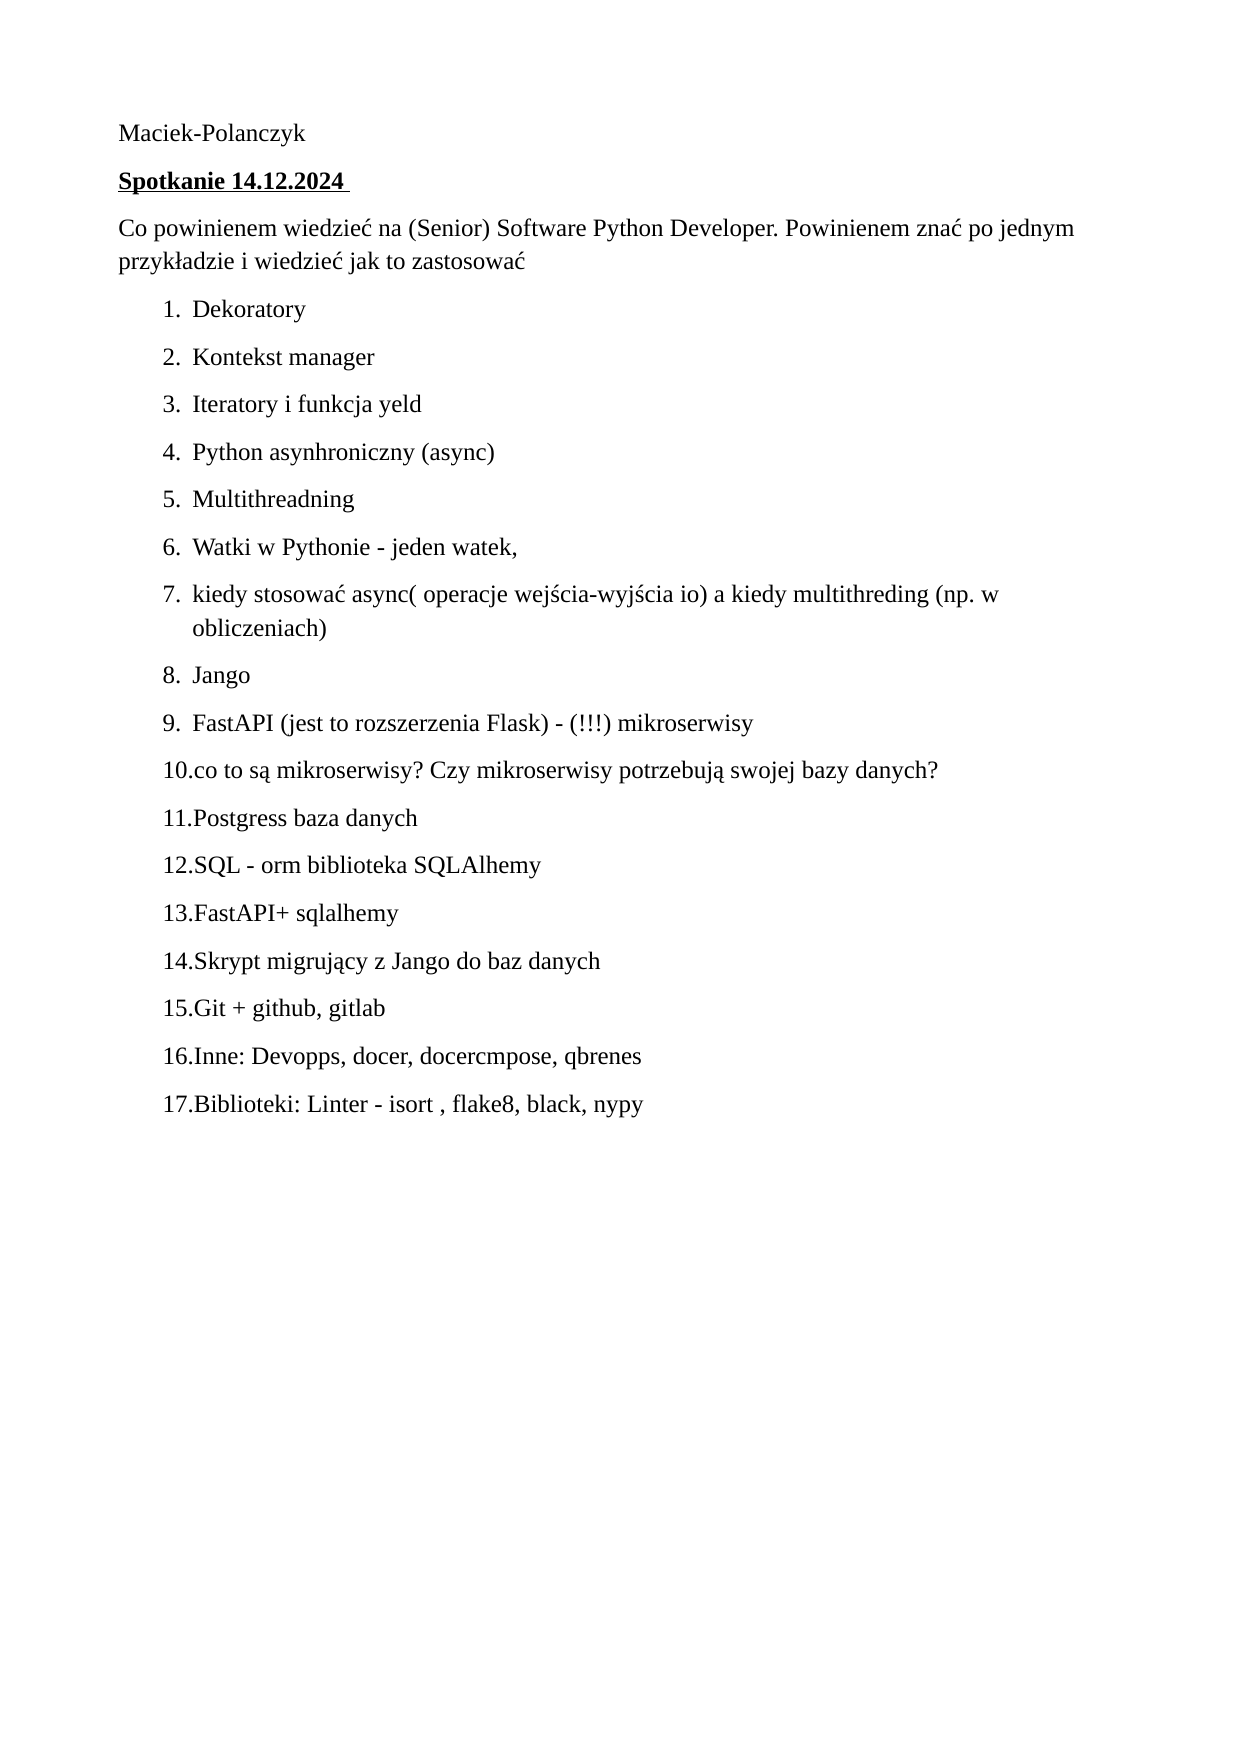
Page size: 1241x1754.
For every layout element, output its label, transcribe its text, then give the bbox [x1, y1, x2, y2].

list Postgress baza danych [162, 803, 1122, 832]
list Python asynhroniczny (async) [162, 437, 1122, 466]
list Git + github, gitlab [162, 993, 1122, 1022]
list Skrypt migrujący z Jango do baz danych [162, 946, 1122, 974]
list Jango [162, 660, 1122, 689]
list SQL - orm biblioteka SQLAlhemy [162, 851, 1122, 879]
list Inne: Devopps, docer, docercmpose, qbrenes [162, 1041, 1122, 1070]
list Multithreadning [162, 484, 1122, 513]
list Iteratory i funkcja yeld [162, 389, 1122, 418]
text Maciek-Polanczyk [118, 118, 1122, 147]
list Biblioteki: Linter - isort , flake8, black, nypy [162, 1089, 1122, 1117]
list Dekoratory [162, 294, 1122, 323]
text Spotkanie 14.12.2024 [118, 166, 1122, 194]
text Co powinienem wiedzieć na (Senior) Software Python Developer. Powinienem znać po jednym przykładzie i wiedzieć jak to zastosować [118, 213, 1122, 275]
list Kontekst manager [162, 342, 1122, 370]
list Watki w Pythonie - jeden watek, [162, 532, 1122, 561]
list kiedy stosować async( operacje wejścia-wyjścia io) a kiedy multithreding (np. w obliczeniach) [162, 579, 1122, 641]
list FastAPI (jest to rozszerzenia Flask) - (!!!) mikroserwisy [162, 708, 1122, 737]
list FastAPI+ sqlalhemy [162, 898, 1122, 927]
list co to są mikroserwisy? Czy mikroserwisy potrzebują swojej bazy danych? [162, 755, 1122, 784]
